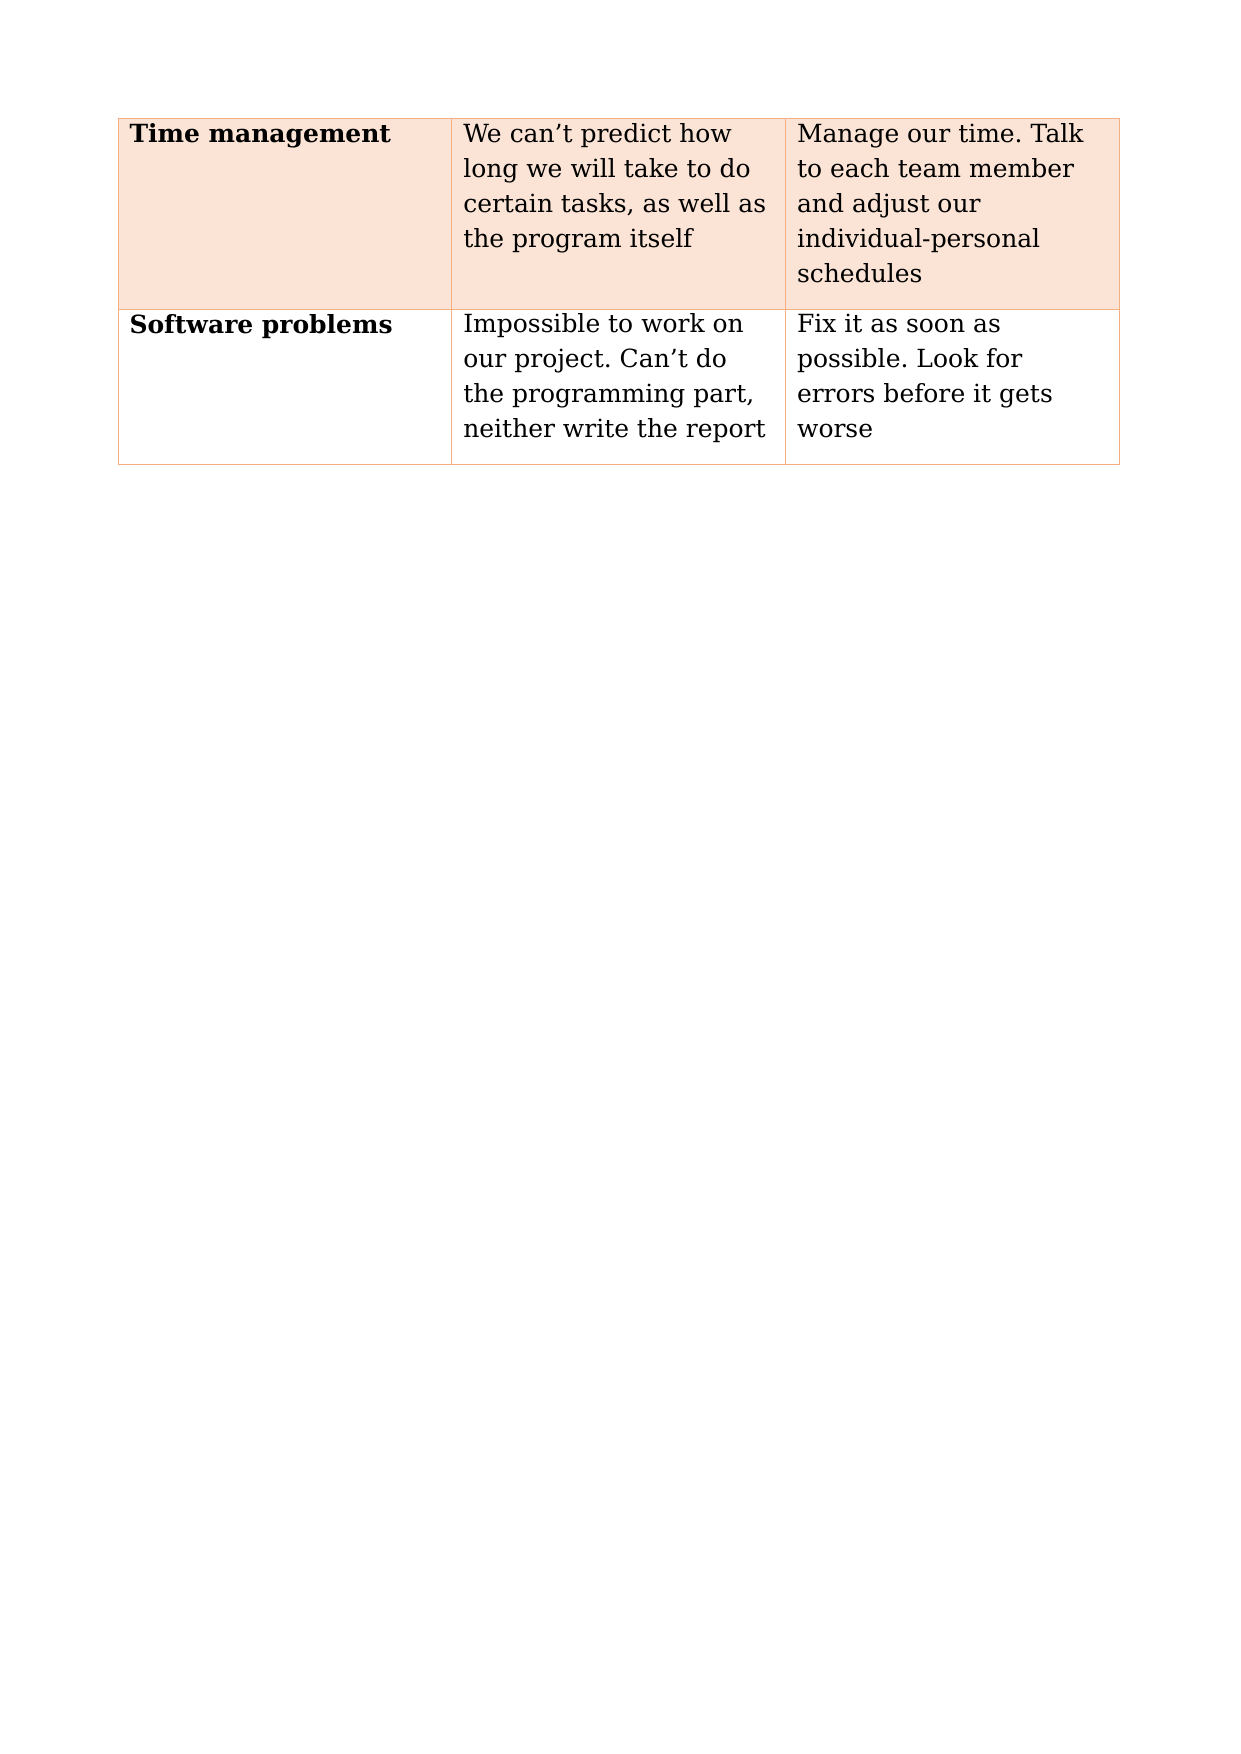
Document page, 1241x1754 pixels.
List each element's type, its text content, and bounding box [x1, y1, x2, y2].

table_cell We can’t predict how long we will take to do certain tasks, as well as the program itself [452, 119, 785, 309]
table_cell Time management [119, 119, 451, 309]
table_cell Manage our time. Talk to each team member and adjust our individual-personal schedules [786, 119, 1119, 309]
table_cell Impossible to work on our project. Can’t do the programming part, neither write the report [452, 310, 785, 464]
table_cell Software problems [119, 310, 451, 464]
table_cell Fix it as soon as possible. Look for errors before it gets worse [786, 310, 1119, 464]
